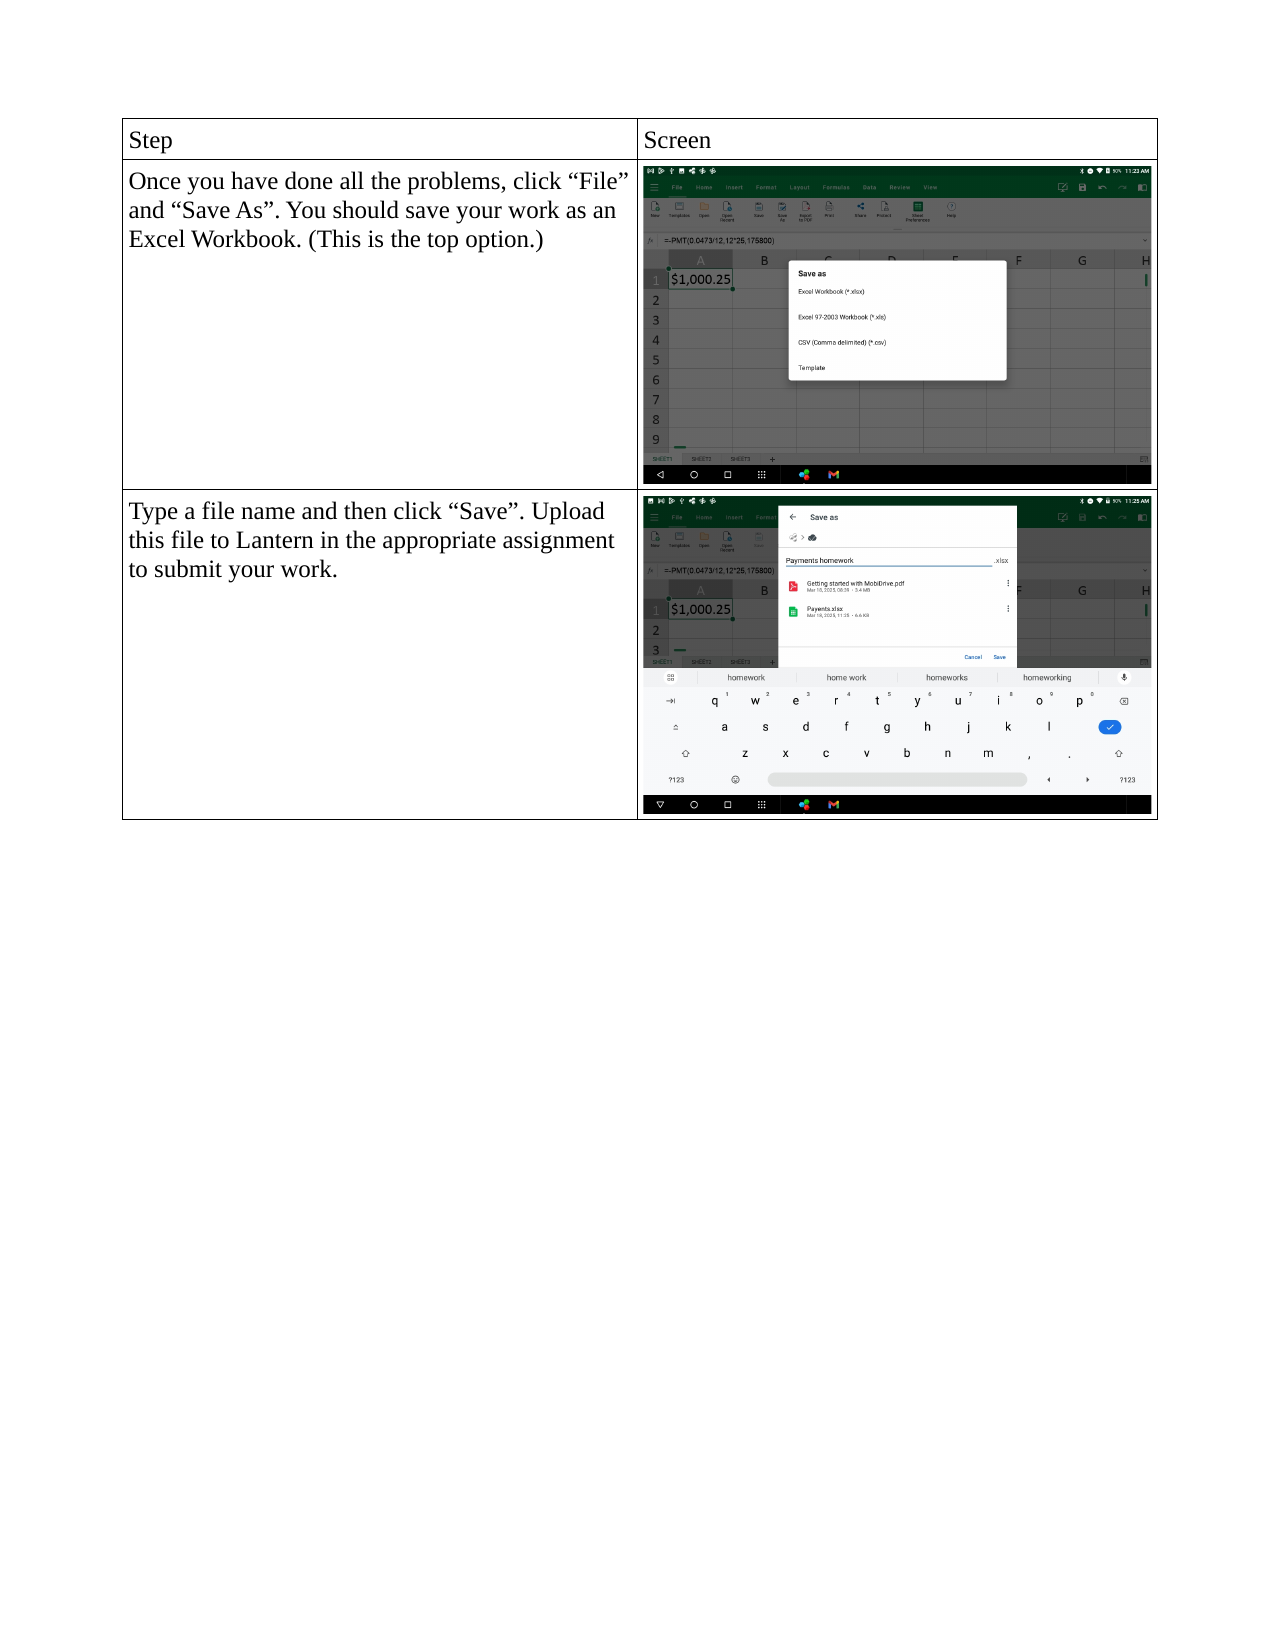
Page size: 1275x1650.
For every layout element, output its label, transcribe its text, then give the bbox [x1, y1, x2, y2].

picture [643, 496, 1152, 814]
table_header Step [123, 119, 637, 159]
table_cell Once you have done all the problems, click “File” and “Save As”. You should save your work as an Excel Workbook. (This is the top option.) [123, 160, 637, 489]
picture [643, 166, 1152, 484]
table_header Screen [638, 119, 1157, 159]
table_cell Type a file name and then click “Save”. Upload this file to Lantern in the appropriate assignment to submit your work. [123, 490, 637, 819]
table_cell [638, 490, 1157, 819]
table_cell [638, 160, 1157, 489]
